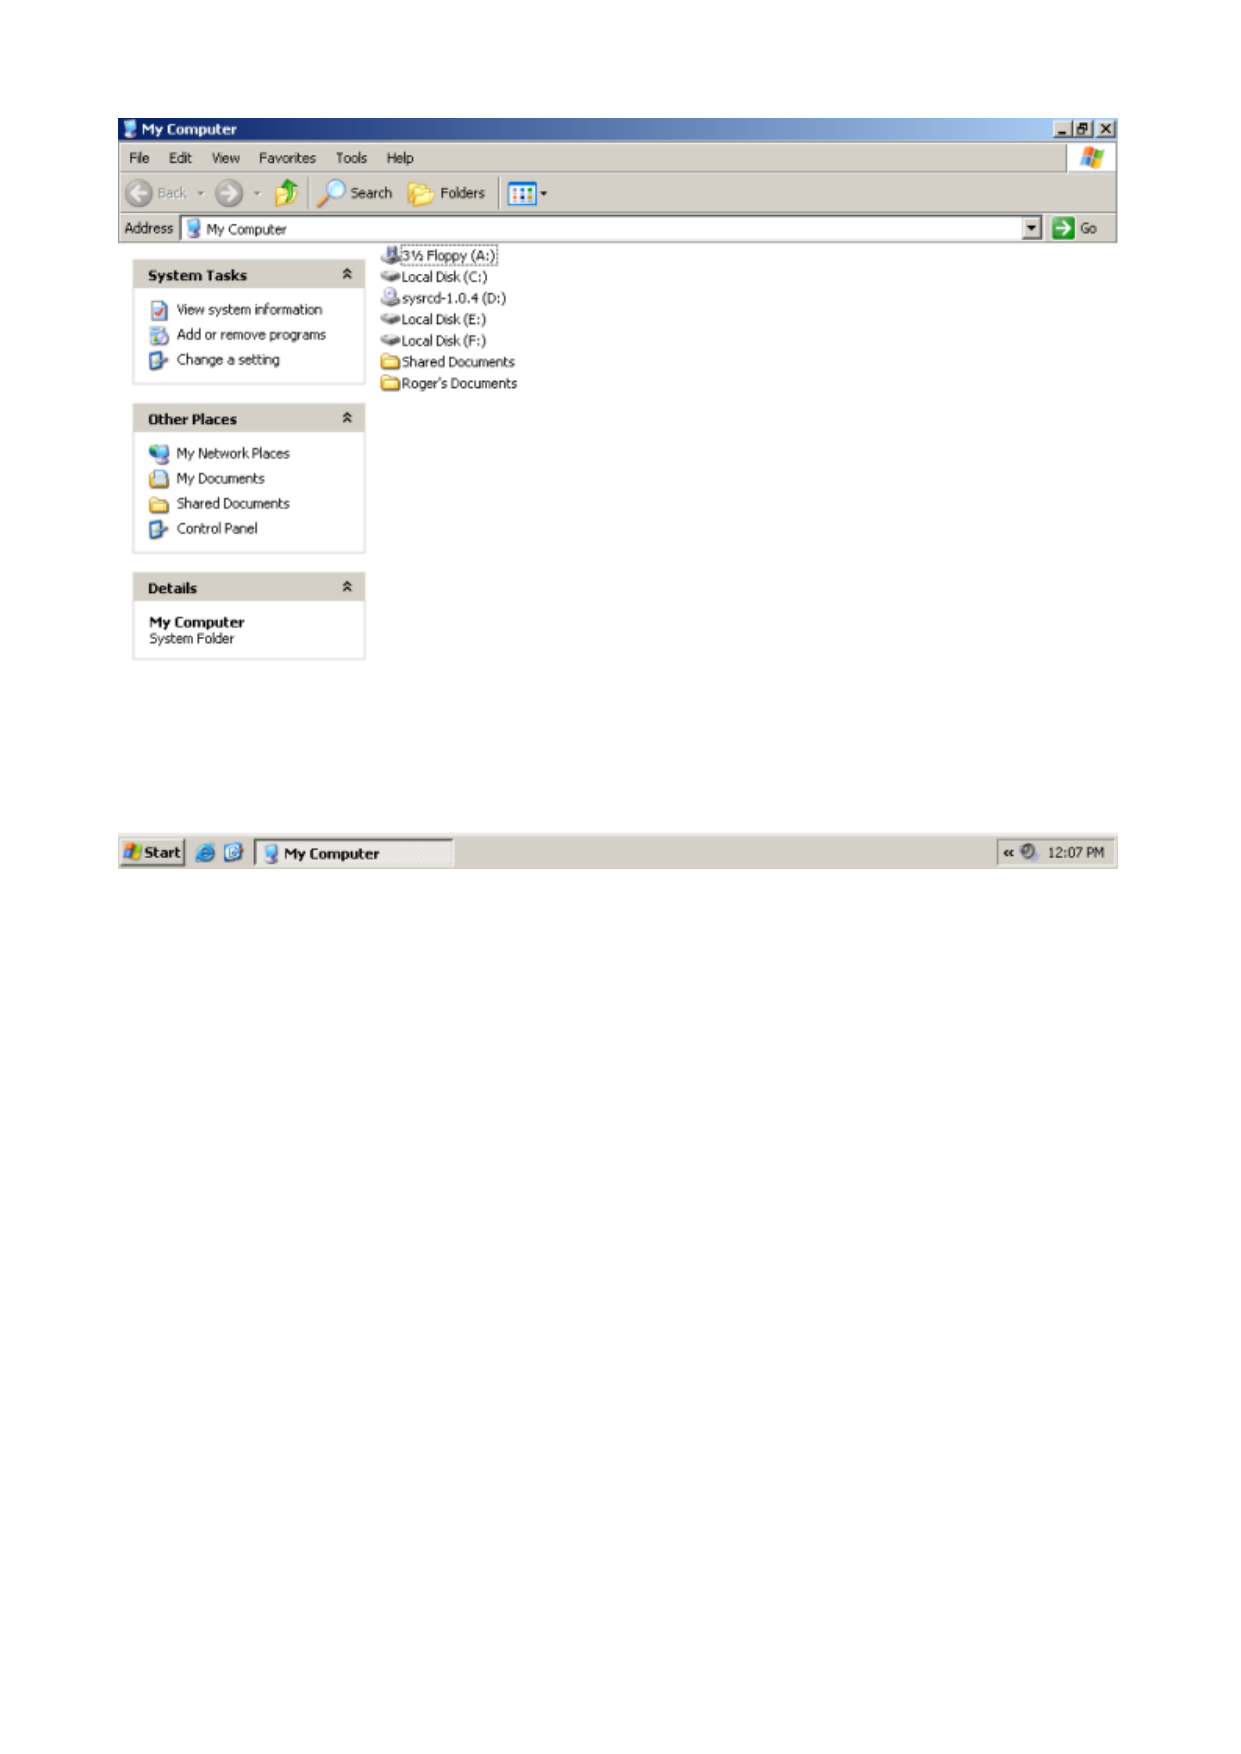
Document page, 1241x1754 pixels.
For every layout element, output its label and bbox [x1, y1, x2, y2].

picture [118, 118, 1119, 869]
